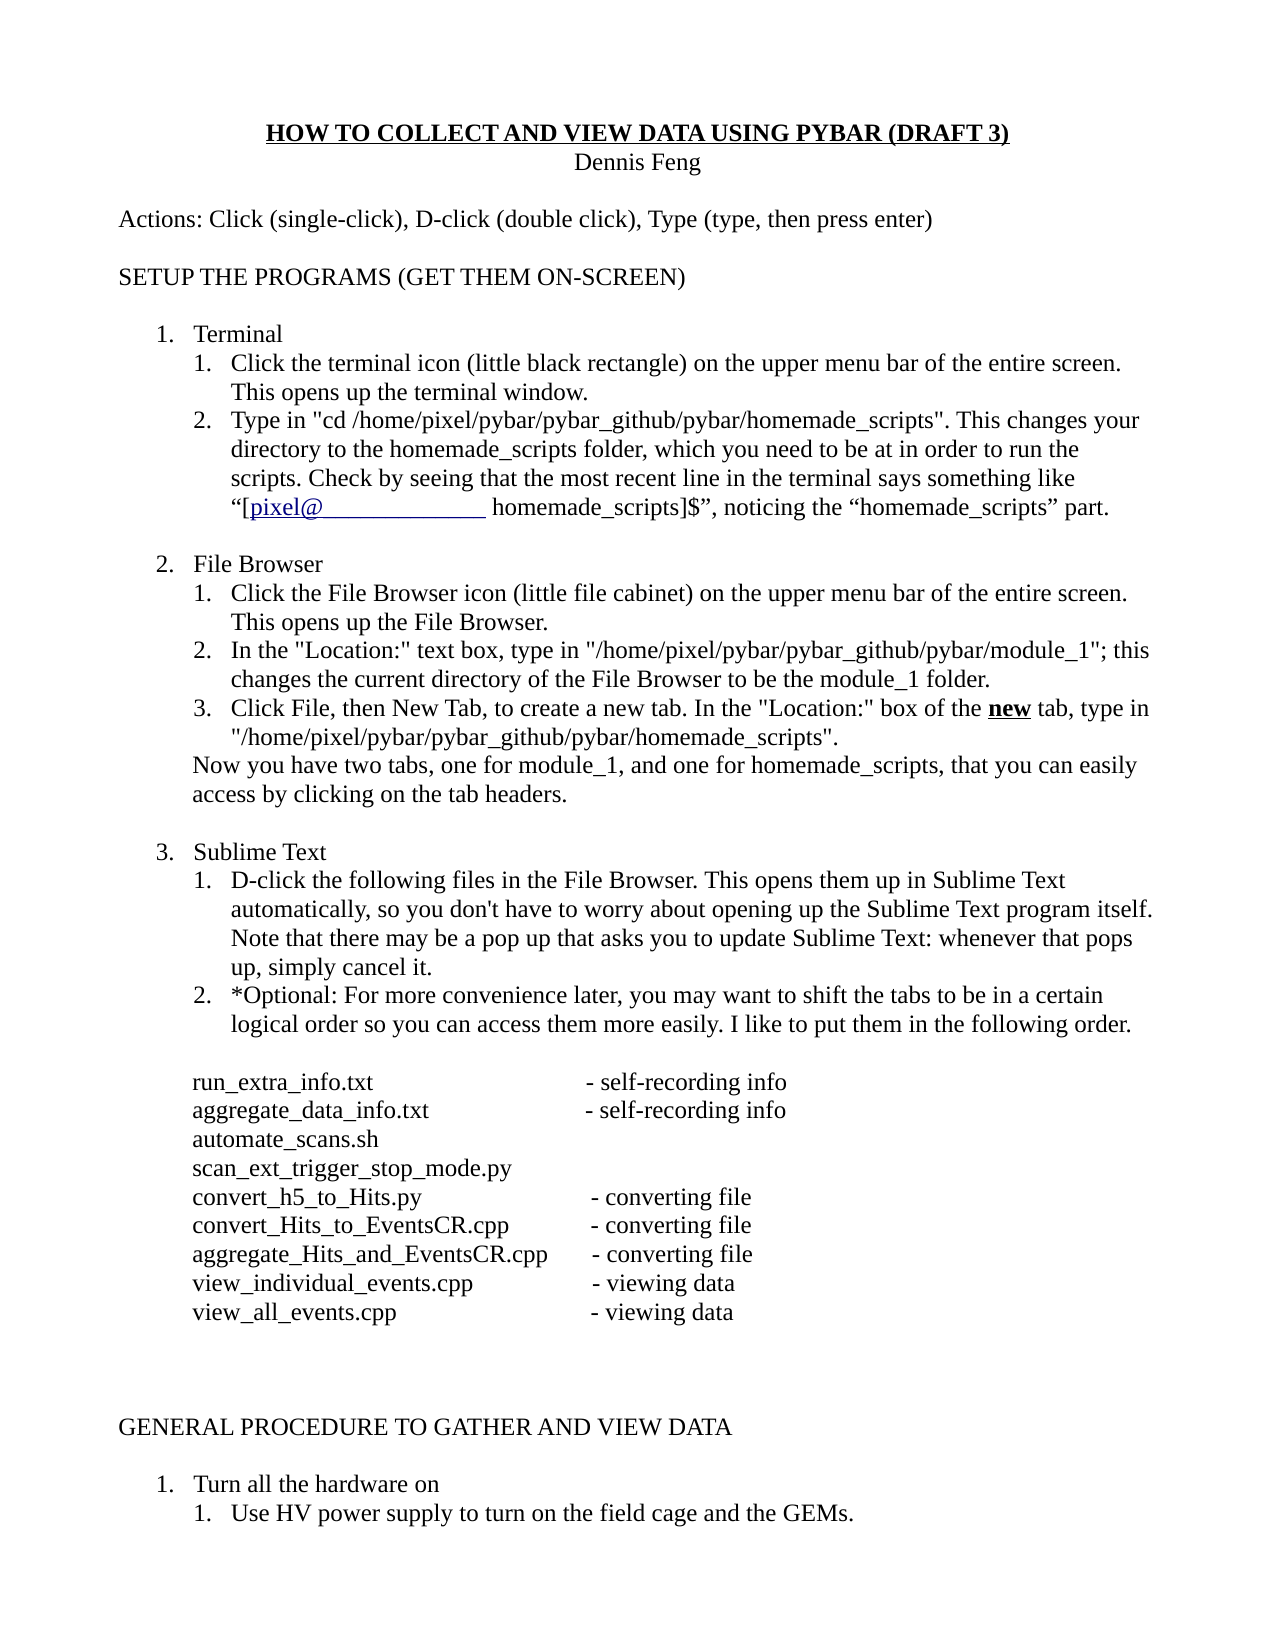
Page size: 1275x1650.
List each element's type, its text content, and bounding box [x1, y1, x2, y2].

text SETUP THE PROGRAMS (GET THEM ON-SCREEN) [118, 262, 1157, 291]
text Now you have two tabs, one for module_1, and one for homemade_scripts, that you can easily access by clicking on the tab headers. [118, 751, 1157, 808]
list *Optional: For more convenience later, you may want to shift the tabs to be in a certain logical order so you can access them more easily. I like to put them in the following order. [193, 981, 1157, 1038]
list Turn all the hardware on [156, 1469, 1157, 1498]
list Type in "cd /home/pixel/pybar/pybar_github/pybar/homemade_scripts". This changes your directory to the homemade_scripts folder, which you need to be at in order to run the scripts. Check by seeing that the most recent line in the terminal says something like “[pixel@_____________ homemade_scripts]$”, noticing the “homemade_scripts” part. [193, 406, 1157, 521]
list Use HV power supply to turn on the field cage and the GEMs. [193, 1498, 1157, 1527]
text HOW TO COLLECT AND VIEW DATA USING PYBAR (DRAFT 3) [118, 118, 1157, 147]
list File Browser [156, 549, 1157, 578]
list Click the terminal icon (little black rectangle) on the upper menu bar of the entire screen. This opens up the terminal window. [193, 348, 1157, 406]
text GENERAL PROCEDURE TO GATHER AND VIEW DATA [118, 1412, 1157, 1441]
text aggregate_data_info.txt - self-recording info [118, 1096, 1157, 1124]
text view_all_events.cpp - viewing data [118, 1297, 1157, 1326]
text Dennis Feng [118, 147, 1157, 176]
text convert_h5_to_Hits.py - converting file [118, 1182, 1157, 1211]
text automate_scans.sh [118, 1124, 1157, 1153]
text view_individual_events.cpp - viewing data [118, 1268, 1157, 1297]
list Terminal [156, 319, 1157, 348]
list D-click the following files in the File Browser. This opens them up in Sublime Text automatically, so you don't have to worry about opening up the Sublime Text program itself. Note that there may be a pop up that asks you to update Sublime Text: whenever that pops up, simply cancel it. [193, 866, 1157, 981]
text run_extra_info.txt - self-recording info [118, 1067, 1157, 1096]
text scan_ext_trigger_stop_mode.py [118, 1153, 1157, 1182]
text aggregate_Hits_and_EventsCR.cpp - converting file [118, 1239, 1157, 1268]
list Click the File Browser icon (little file cabinet) on the upper menu bar of the entire screen. This opens up the File Browser. [193, 578, 1157, 636]
text convert_Hits_to_EventsCR.cpp - converting file [118, 1211, 1157, 1239]
list Click File, then New Tab, to create a new tab. In the "Location:" box of the new tab, type in "/home/pixel/pybar/pybar_github/pybar/homemade_scripts". [193, 693, 1157, 751]
list In the "Location:" text box, type in "/home/pixel/pybar/pybar_github/pybar/module_1"; this changes the current directory of the File Browser to be the module_1 folder. [193, 636, 1157, 693]
text Actions: Click (single-click), D-click (double click), Type (type, then press enter) [118, 204, 1157, 233]
list Sublime Text [156, 837, 1157, 866]
